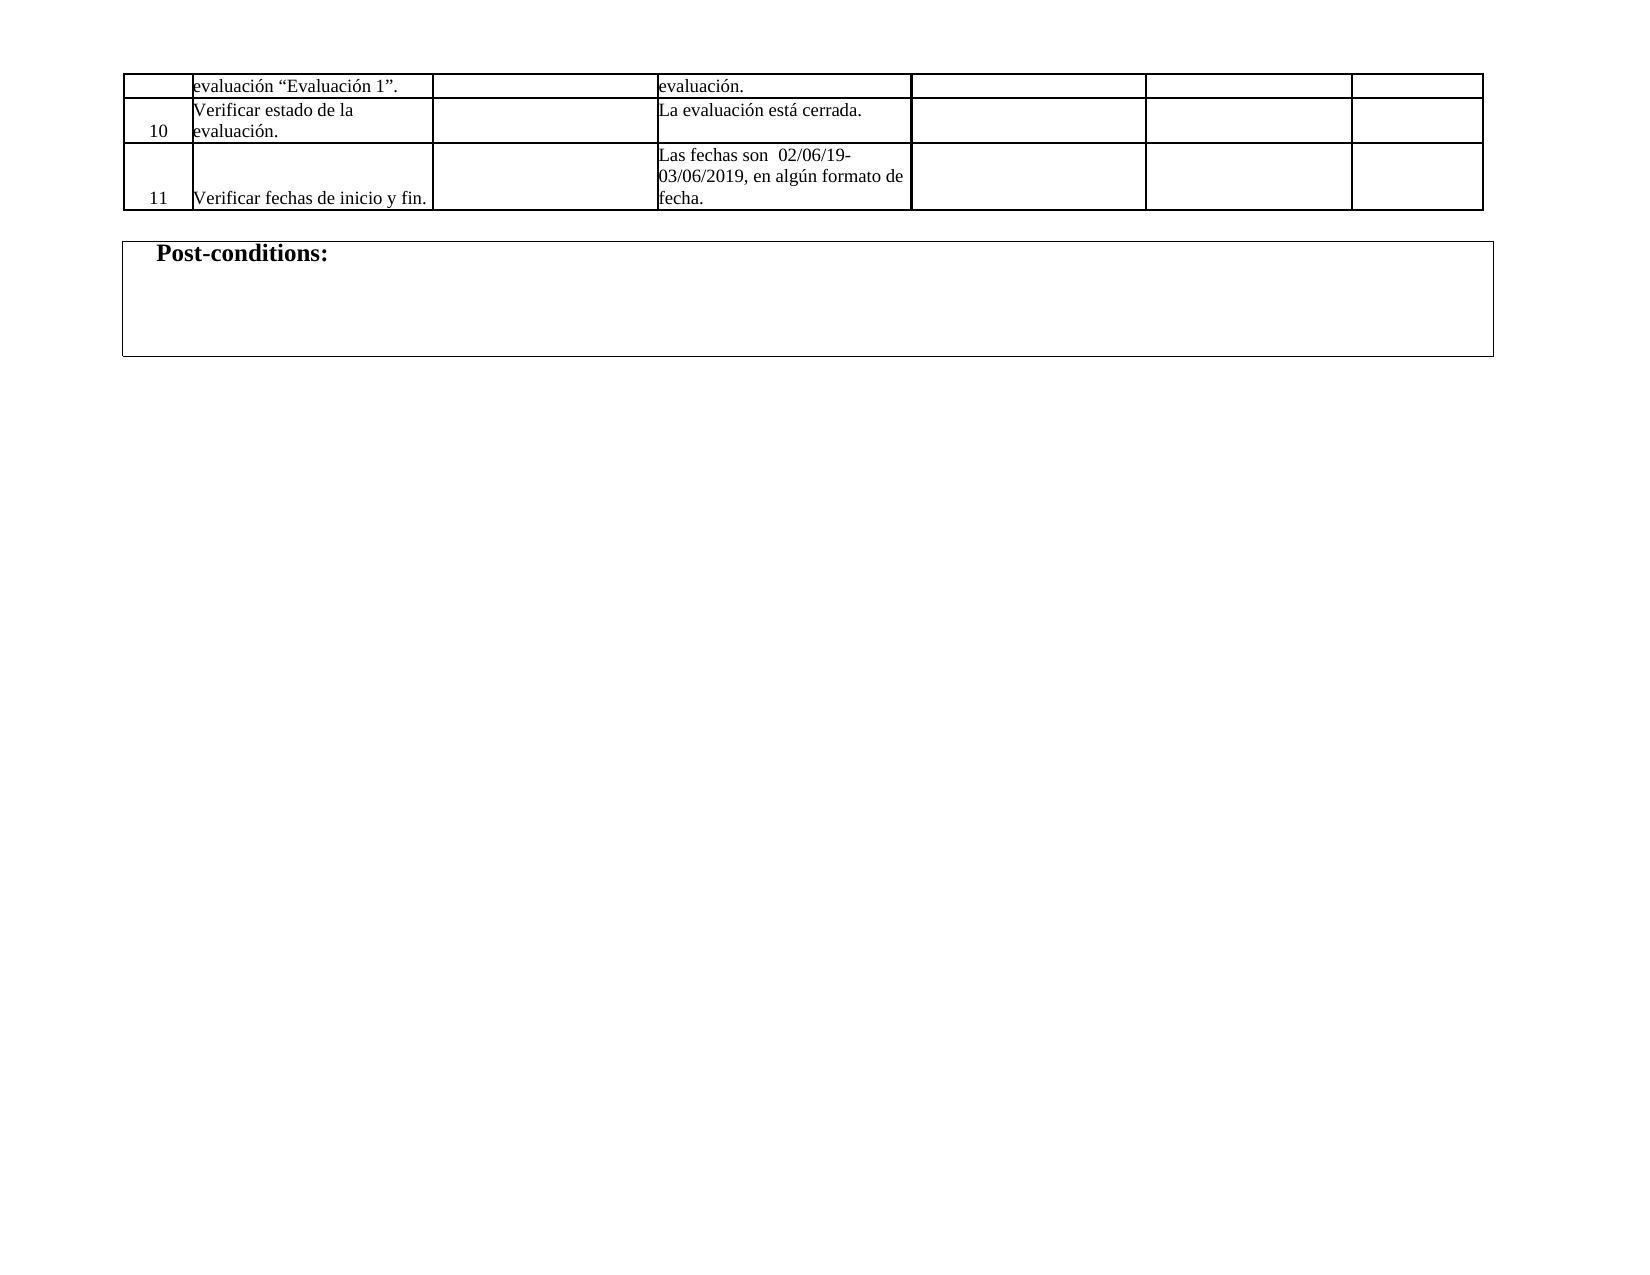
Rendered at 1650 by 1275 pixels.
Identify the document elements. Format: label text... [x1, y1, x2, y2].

table_cell evaluación “Evaluación 1”. [194, 75, 432, 97]
table_cell Verificar fechas de inicio y fin. [194, 144, 432, 208]
table_cell La evaluación está cerrada. [659, 99, 910, 142]
table_cell 10 [125, 99, 192, 142]
table_cell [434, 99, 657, 142]
table_cell 11 [125, 144, 192, 208]
table_cell [913, 144, 1145, 208]
table_cell [1353, 75, 1482, 97]
table_cell [1147, 75, 1351, 97]
table_cell [1147, 99, 1351, 142]
table_cell [1353, 144, 1482, 208]
table_cell Las fechas son 02/06/19-03/06/2019, en algún formato de fecha. [659, 144, 910, 208]
table_cell [434, 144, 657, 208]
table_cell Verificar estado de la evaluación. [194, 99, 432, 142]
table_cell [1353, 99, 1482, 142]
table_cell [125, 75, 192, 97]
table_cell [913, 75, 1145, 97]
table_cell [913, 99, 1145, 142]
table_cell [1147, 144, 1351, 208]
table_cell evaluación. [659, 75, 910, 97]
text Post-conditions: [156, 242, 1493, 267]
table_cell [434, 75, 657, 97]
